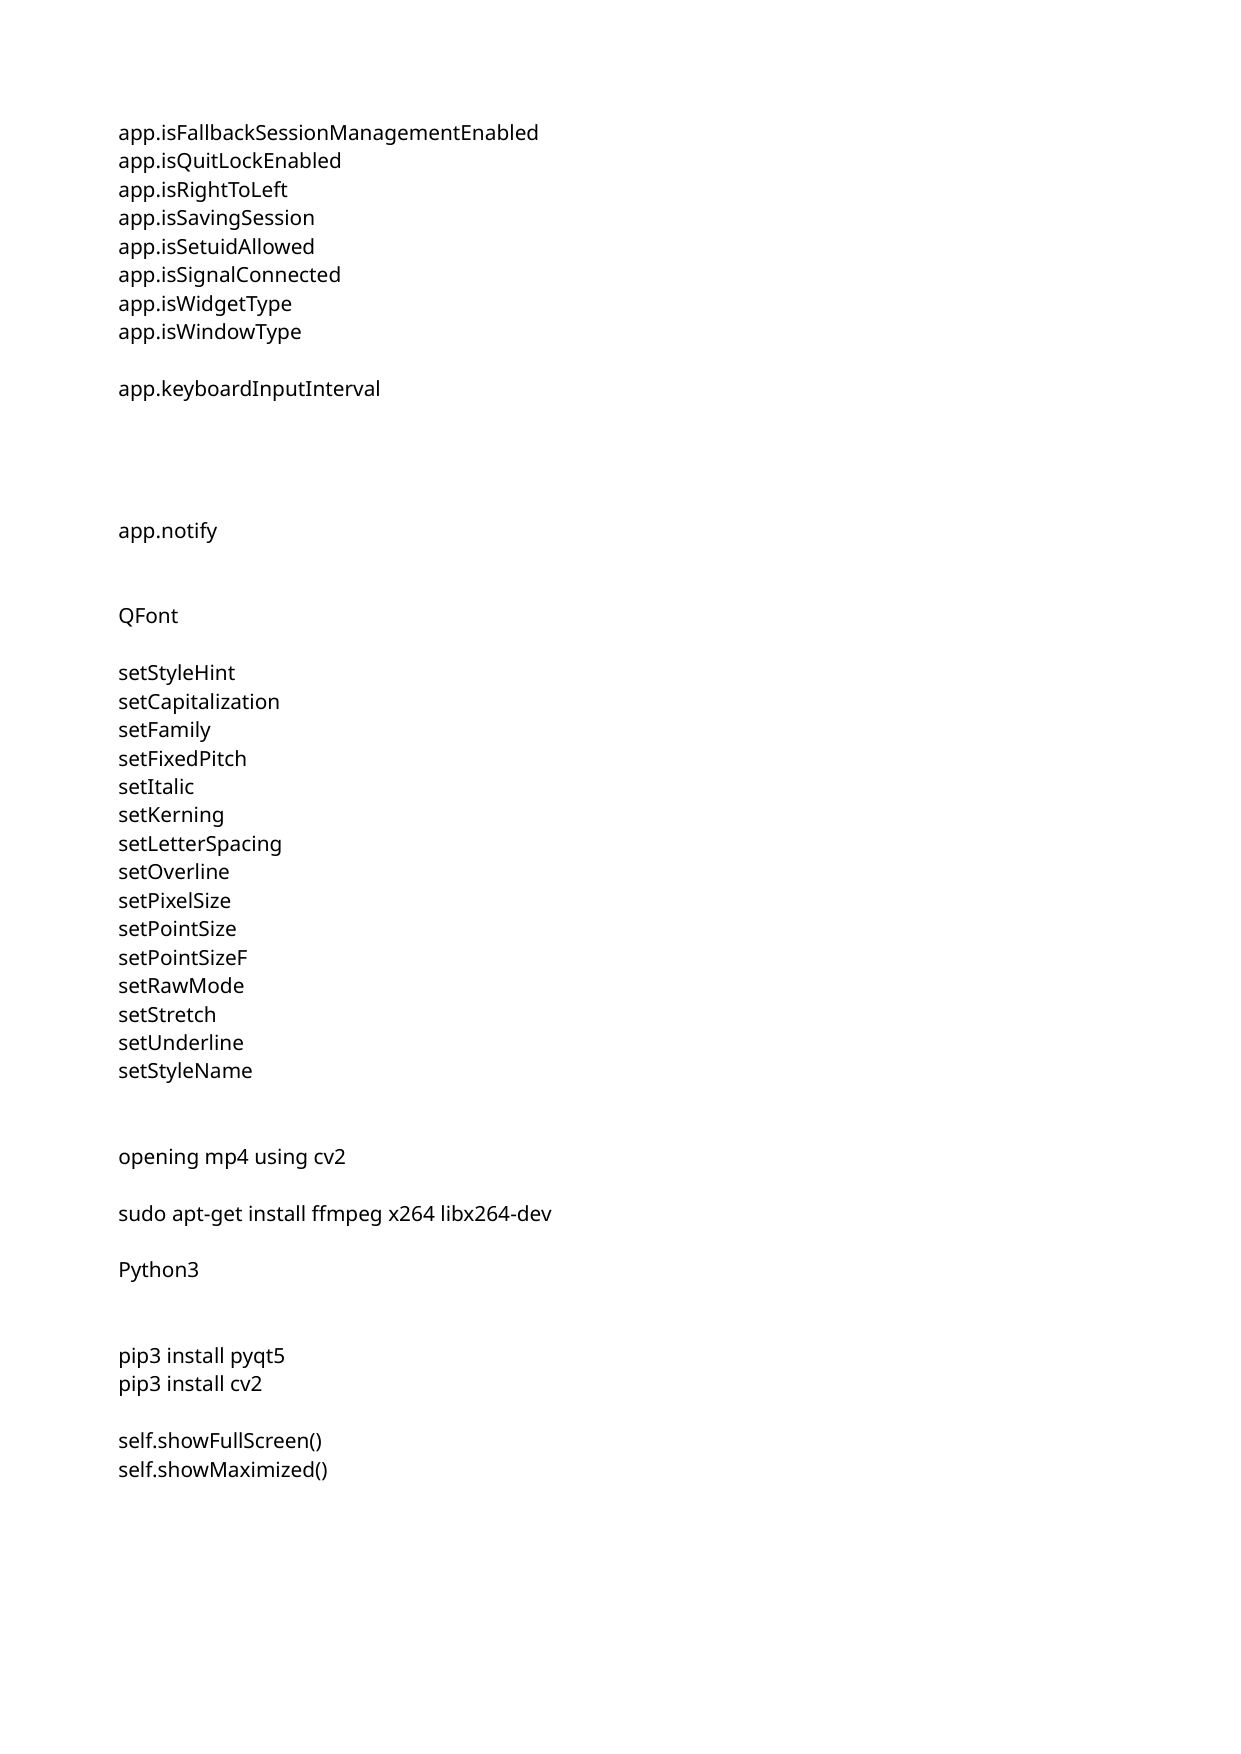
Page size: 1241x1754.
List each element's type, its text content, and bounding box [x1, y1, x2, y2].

text app.isWidgetType [118, 289, 1122, 317]
text app.isFallbackSessionManagementEnabled [118, 118, 1122, 147]
text QFont [118, 602, 1122, 630]
text setPointSize [118, 914, 1122, 943]
text setPointSizeF [118, 943, 1122, 971]
text app.notify [118, 516, 1122, 545]
text setCapitalization [118, 687, 1122, 715]
text setStretch [118, 1000, 1122, 1028]
text pip3 install pyqt5 [118, 1341, 1122, 1369]
text Python3 [118, 1256, 1122, 1284]
text setFixedPitch [118, 744, 1122, 772]
text app.isSignalConnected [118, 260, 1122, 289]
text app.isSetuidAllowed [118, 232, 1122, 260]
text app.isQuitLockEnabled [118, 147, 1122, 175]
text setOverline [118, 857, 1122, 886]
text opening mp4 using cv2 [118, 1142, 1122, 1170]
text setRawMode [118, 971, 1122, 1000]
text setPixelSize [118, 886, 1122, 914]
text app.isRightToLeft [118, 175, 1122, 203]
text setUnderline [118, 1028, 1122, 1057]
text app.isSavingSession [118, 203, 1122, 232]
text setFamily [118, 715, 1122, 744]
text sudo apt-get install ffmpeg x264 libx264-dev [118, 1199, 1122, 1227]
text app.isWindowType [118, 317, 1122, 346]
text pip3 install cv2 [118, 1369, 1122, 1398]
text app.keyboardInputInterval [118, 374, 1122, 402]
text setItalic [118, 772, 1122, 801]
text setStyleHint [118, 658, 1122, 687]
text setStyleName [118, 1057, 1122, 1085]
text setKerning [118, 801, 1122, 829]
text self.showFullScreen() [118, 1426, 1122, 1455]
text setLetterSpacing [118, 829, 1122, 857]
text self.showMaximized() [118, 1455, 1122, 1483]
